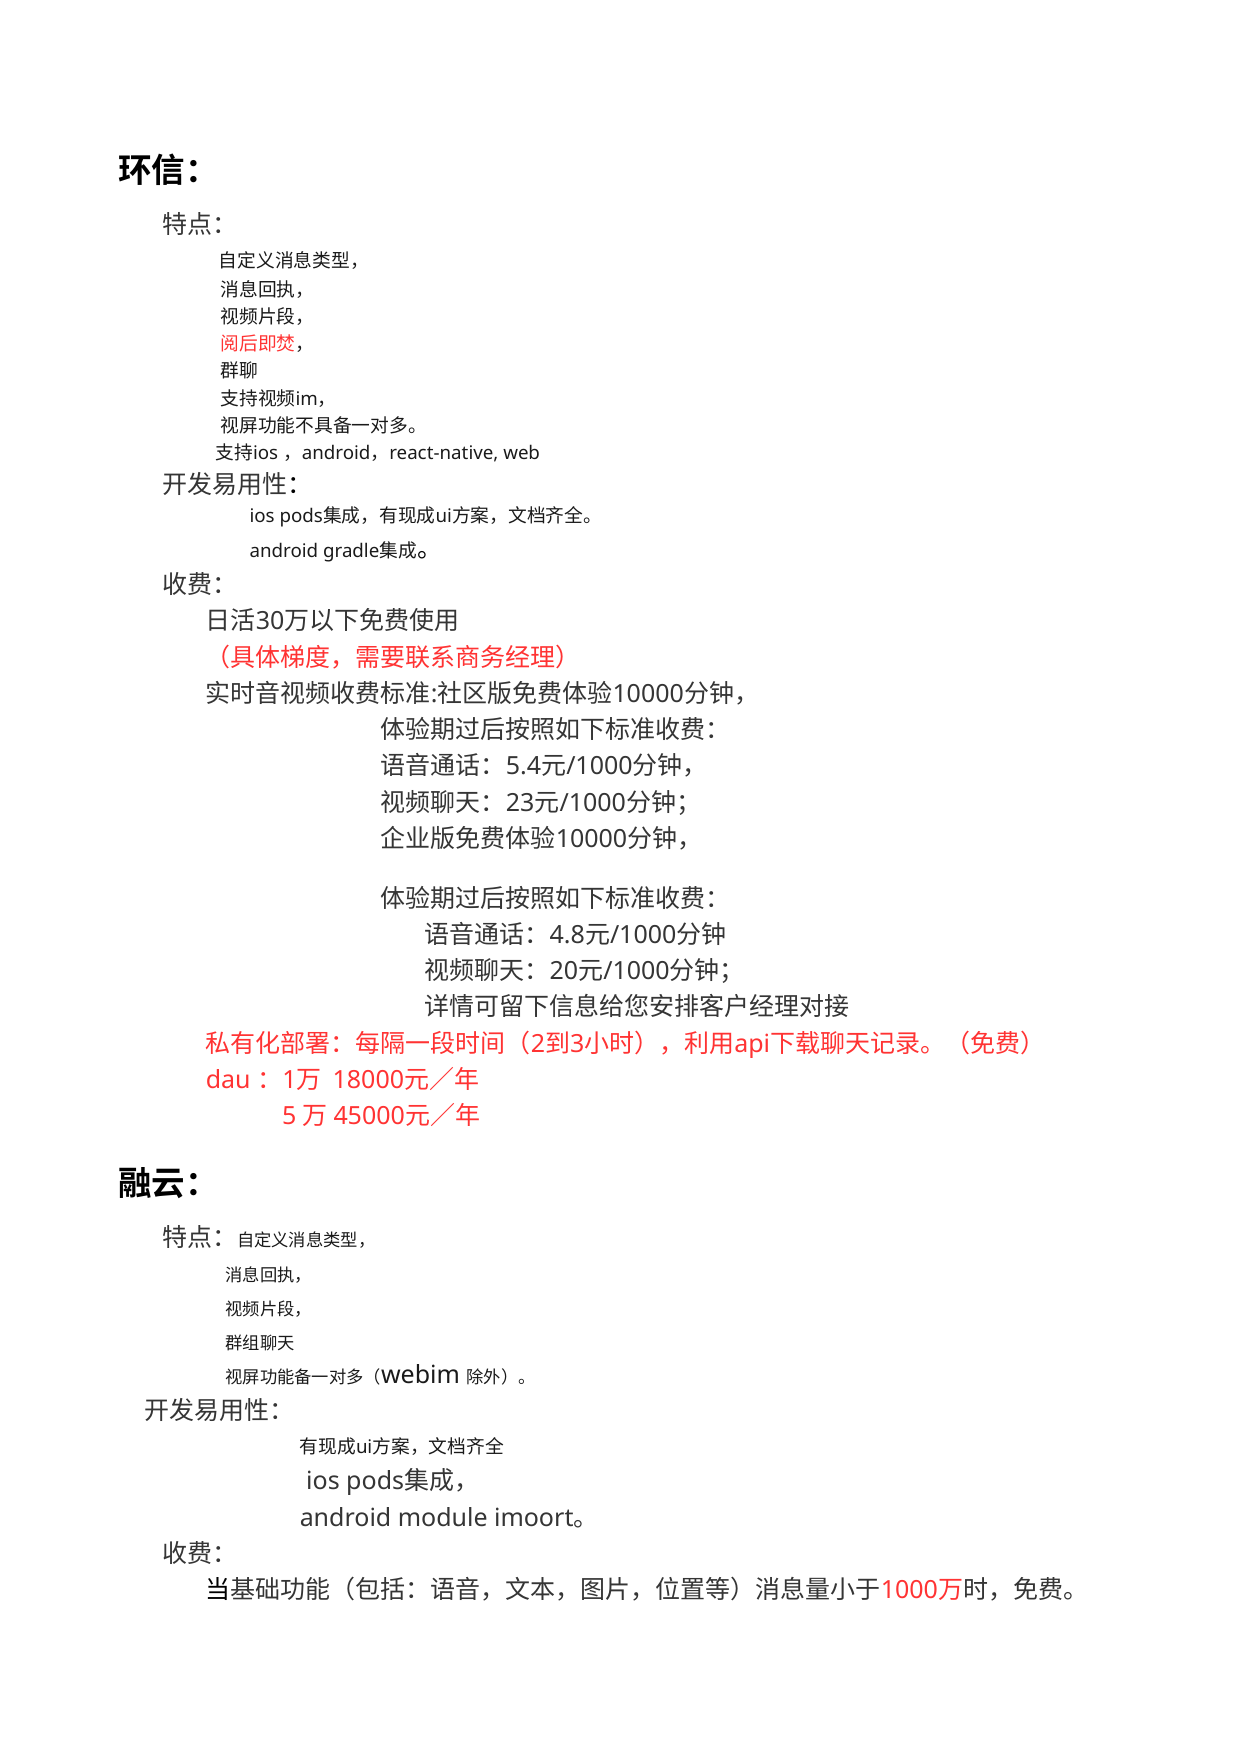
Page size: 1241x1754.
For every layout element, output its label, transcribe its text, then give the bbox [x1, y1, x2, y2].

text 详情可留下信息给您安排客户经理对接 [118, 987, 1122, 1023]
text 当基础功能（包括：语音，文本，图片，位置等）消息量小于1000万时，免费。 [118, 1569, 1122, 1606]
text 企业版免费体验10000分钟， [118, 818, 1122, 854]
text 日活30万以下免费使用 [118, 601, 1122, 637]
text 收费： [118, 564, 1122, 601]
text 特点： [118, 204, 1122, 240]
text 群聊 [118, 356, 1122, 383]
text 支持ios ，android，react-native, web [118, 438, 1122, 465]
subtitle 融云： [118, 1157, 1122, 1205]
text android module imoort。 [118, 1497, 1122, 1533]
text 私有化部署：每隔一段时间（2到3小时），利用api下载聊天记录。（免费） [118, 1023, 1122, 1059]
text 开发易用性： [118, 1390, 1122, 1427]
text android gradle集成。 [118, 528, 1122, 564]
text 实时音视频收费标准:社区版免费体验10000分钟， [118, 673, 1122, 709]
text 自定义消息类型， [118, 240, 1122, 274]
text ios pods集成，有现成ui方案，文档齐全。 [118, 501, 1122, 528]
subtitle 环信： [118, 143, 1122, 192]
text ios pods集成， [118, 1461, 1122, 1497]
text 视频片段， [118, 302, 1122, 329]
text 视屏功能备一对多（webim 除外）。 [118, 1356, 1122, 1390]
text 语音通话：5.4元/1000分钟， [118, 746, 1122, 782]
text 支持视频im， [118, 383, 1122, 410]
text 语音通话：4.8元/1000分钟 [118, 914, 1122, 951]
text dau ：1万 18000元／年 [118, 1059, 1122, 1096]
text 有现成ui方案，文档齐全 [118, 1427, 1122, 1461]
text 视屏功能不具备一对多。 [118, 410, 1122, 438]
text （具体梯度，需要联系商务经理） [118, 637, 1122, 673]
text 视频片段， [118, 1288, 1122, 1322]
text 5 万 45000元／年 [118, 1096, 1122, 1132]
text 群组聊天 [118, 1322, 1122, 1356]
text 特点：自定义消息类型， [118, 1218, 1122, 1254]
text 阅后即焚， [118, 329, 1122, 356]
text 开发易用性： [118, 465, 1122, 501]
text 消息回执， [118, 1254, 1122, 1288]
text 消息回执， [118, 274, 1122, 302]
text 视频聊天：20元/1000分钟； [118, 951, 1122, 987]
text 收费： [118, 1533, 1122, 1569]
text 视频聊天：23元/1000分钟； [118, 782, 1122, 818]
text 体验期过后按照如下标准收费： [118, 878, 1122, 914]
text 体验期过后按照如下标准收费： [118, 709, 1122, 746]
